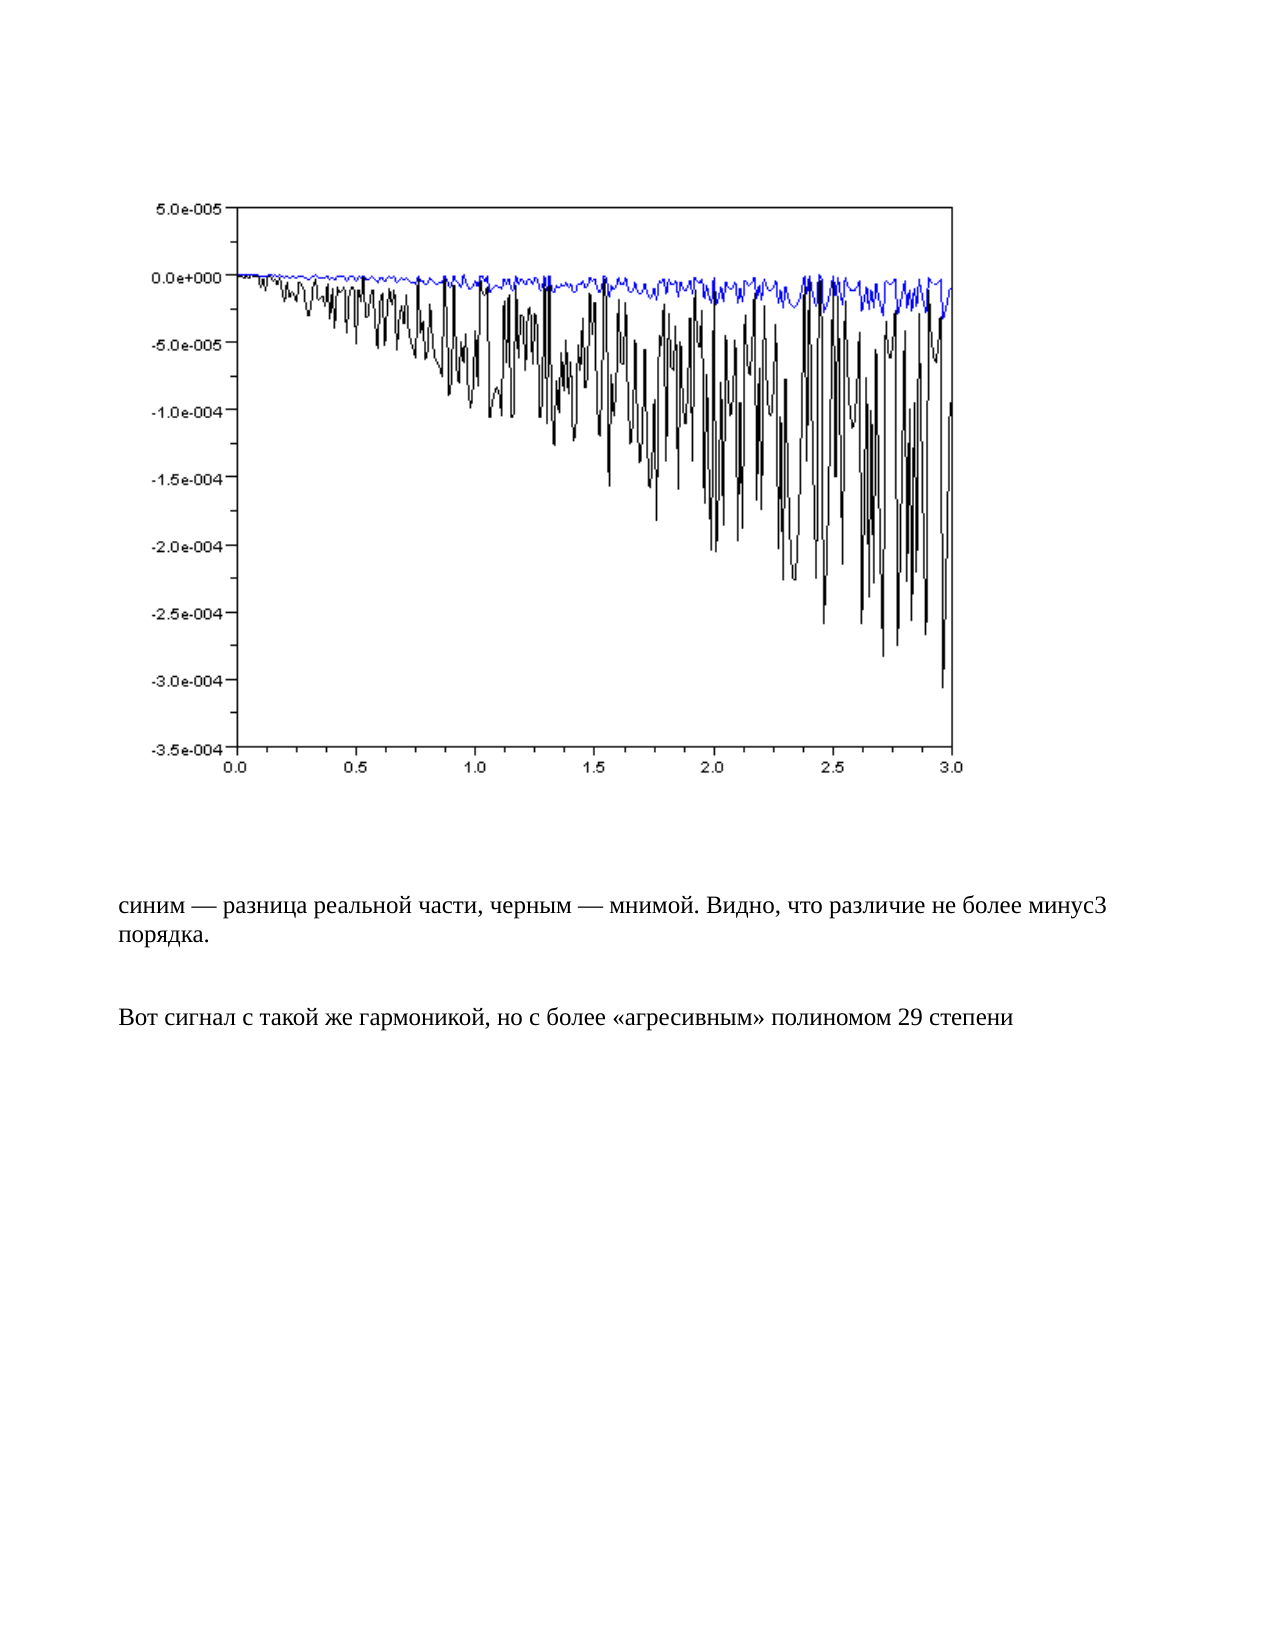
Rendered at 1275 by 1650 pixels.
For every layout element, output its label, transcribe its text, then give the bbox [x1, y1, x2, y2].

text синим — разница реальной части, черным — мнимой. Видно, что различие не более минус3 порядка. [118, 891, 1157, 948]
picture [118, 118, 1072, 837]
text Вот сигнал с такой же гармоникой, но с более «агресивным» полиномом 29 степени [118, 1002, 1157, 1031]
